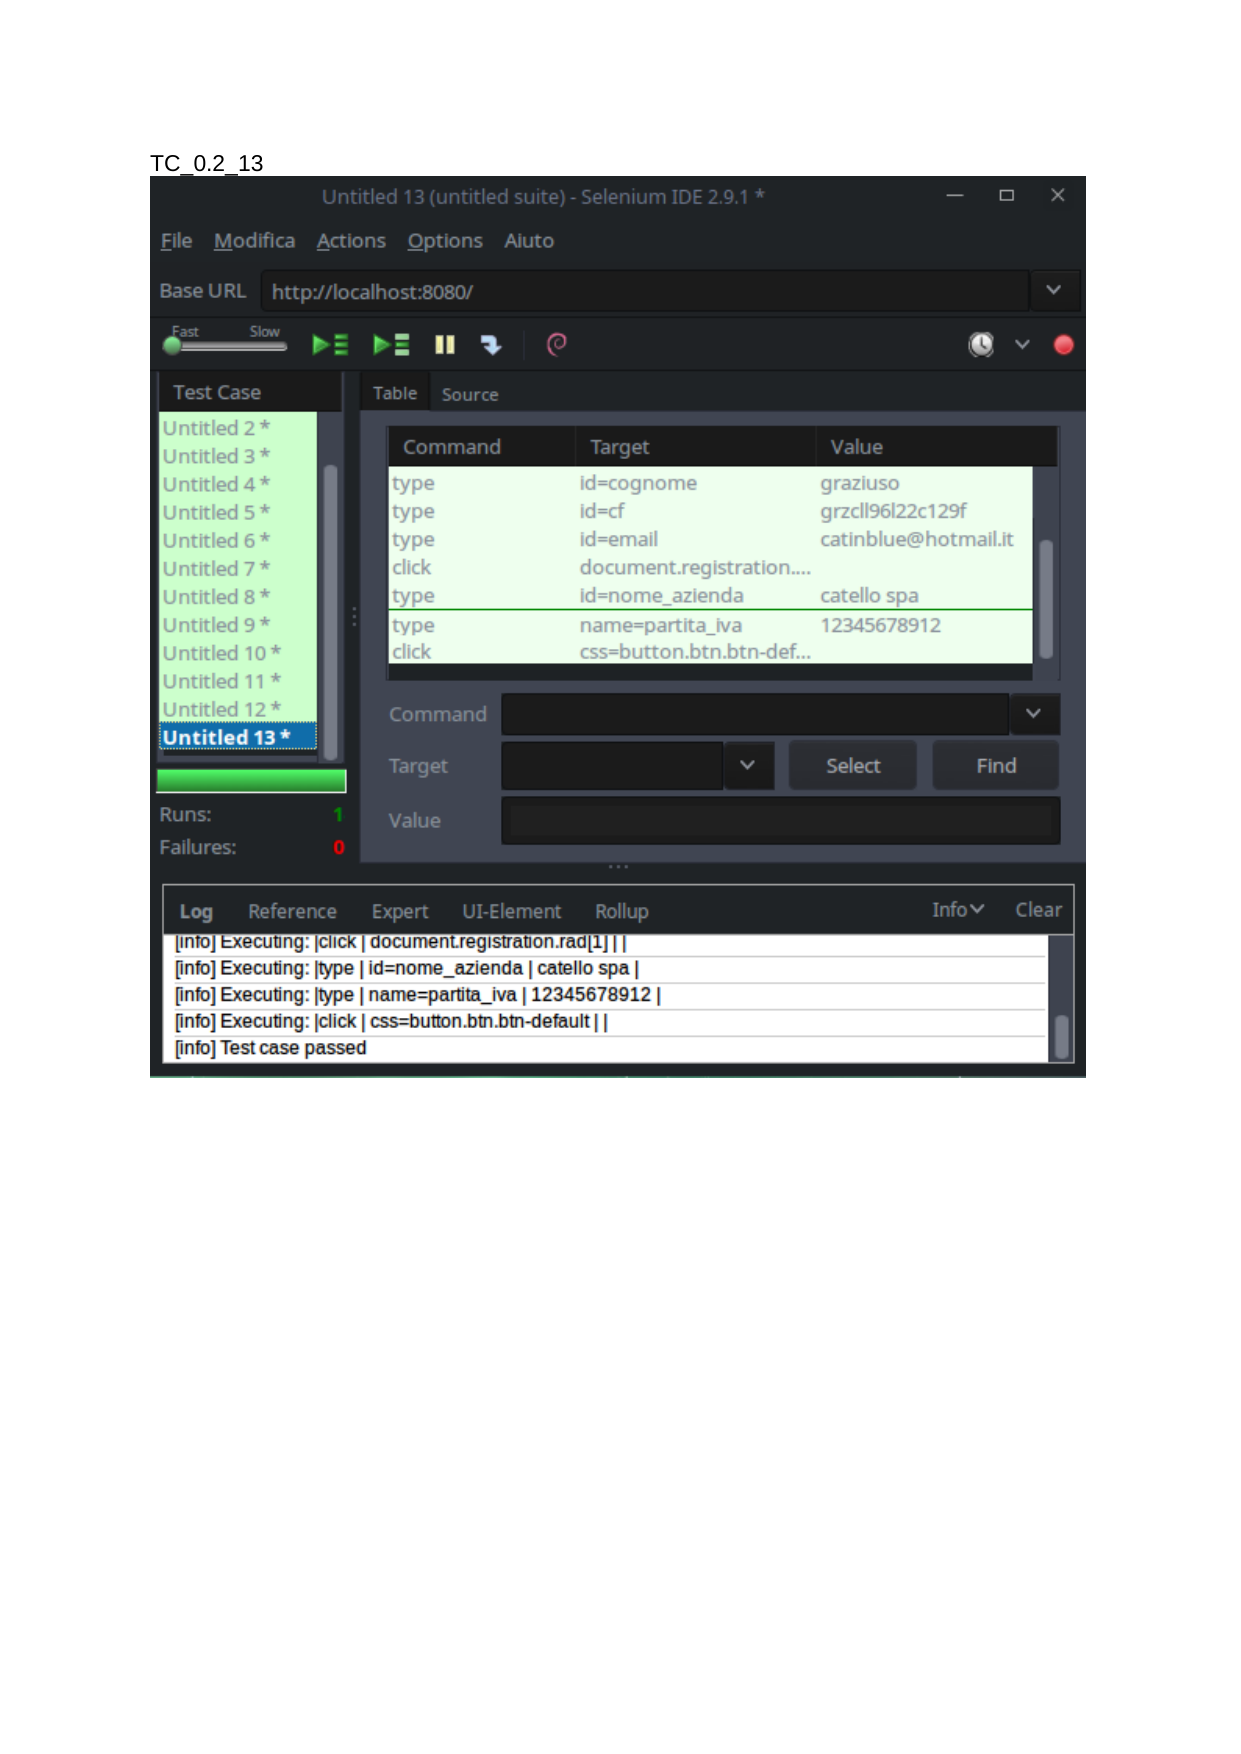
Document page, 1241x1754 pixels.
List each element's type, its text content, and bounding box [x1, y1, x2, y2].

picture [150, 176, 1086, 1078]
text TC_0.2_13 [150, 150, 1090, 176]
